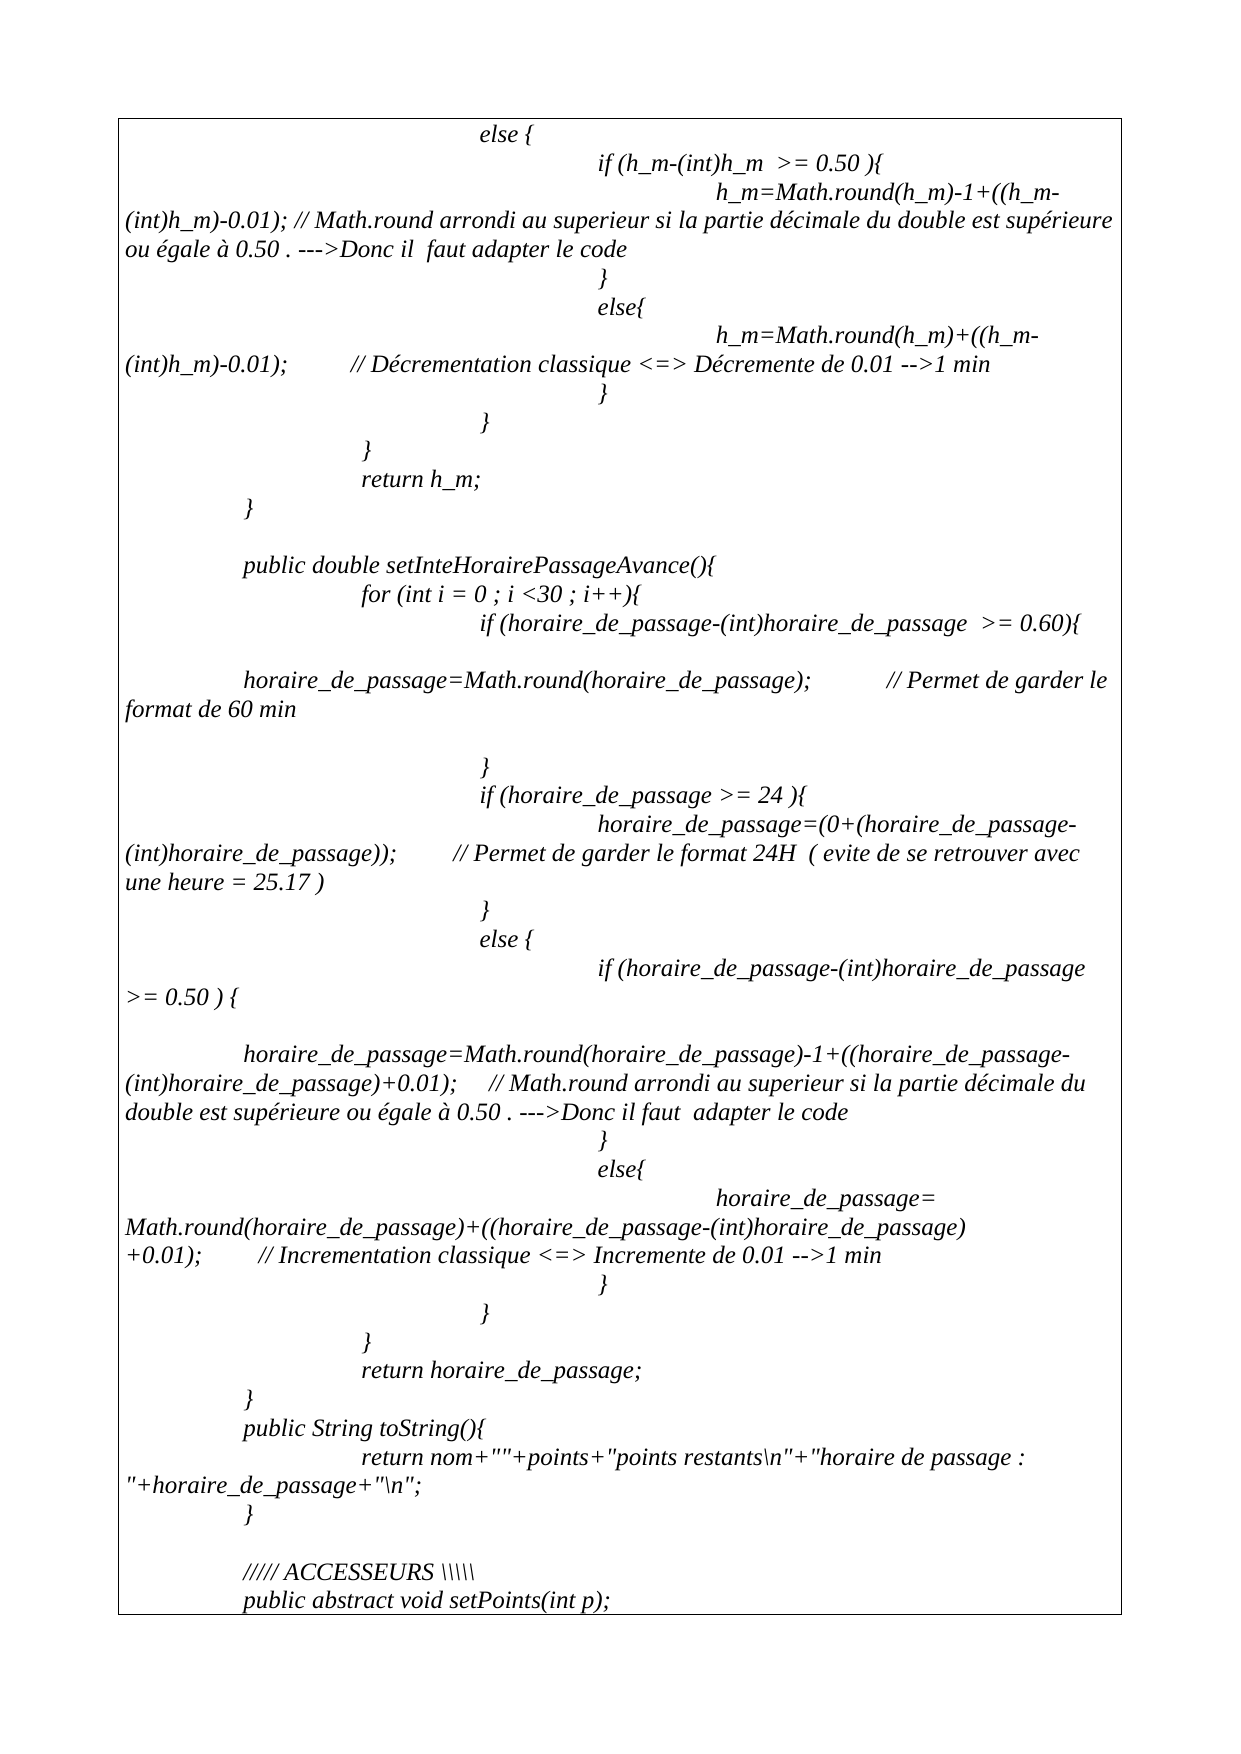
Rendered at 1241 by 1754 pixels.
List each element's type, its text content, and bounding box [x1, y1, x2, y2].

table_header else { if (h_m-(int)h_m >= 0.50 ){ h_m=Math.round(h_m)-1+((h_m-(int)h_m)-0.01); // Math.round arrondi au superieur si la partie décimale du double est supérieure ou égale à 0.50 . --->Donc il faut adapter le code } else{ h_m=Math.round(h_m)+((h_m-(int)h_m)-0.01); // Décrementation classique <=> Décremente de 0.01 -->1 min } } } return h_m; } public double setInteHorairePassageAvance(){ for (int i = 0 ; i <30 ; i++){ if (horaire_de_passage-(int)horaire_de_passage >= 0.60){ horaire_de_passage=Math.round(horaire_de_passage); // Permet de garder le format de 60 min } if (horaire_de_passage >= 24 ){ horaire_de_passage=(0+(horaire_de_passage-(int)horaire_de_passage)); // Permet de garder le format 24H ( evite de se retrouver avec une heure = 25.17 ) } else { if (horaire_de_passage-(int)horaire_de_passage >= 0.50 ) { horaire_de_passage=Math.round(horaire_de_passage)-1+((horaire_de_passage-(int)horaire_de_passage)+0.01); // Math.round arrondi au superieur si la partie décimale du double est supérieure ou égale à 0.50 . --->Donc il faut adapter le code } else{ horaire_de_passage= Math.round(horaire_de_passage)+((horaire_de_passage-(int)horaire_de_passage)+0.01); // Incrementation classique <=> Incremente de 0.01 -->1 min } } } return horaire_de_passage; } public String toString(){ return nom+""+points+"points restants\n"+"horaire de passage : "+horaire_de_passage+"\n"; } ///// ACCESSEURS \\\\\ public abstract void setPoints(int p); [119, 119, 1121, 1614]
